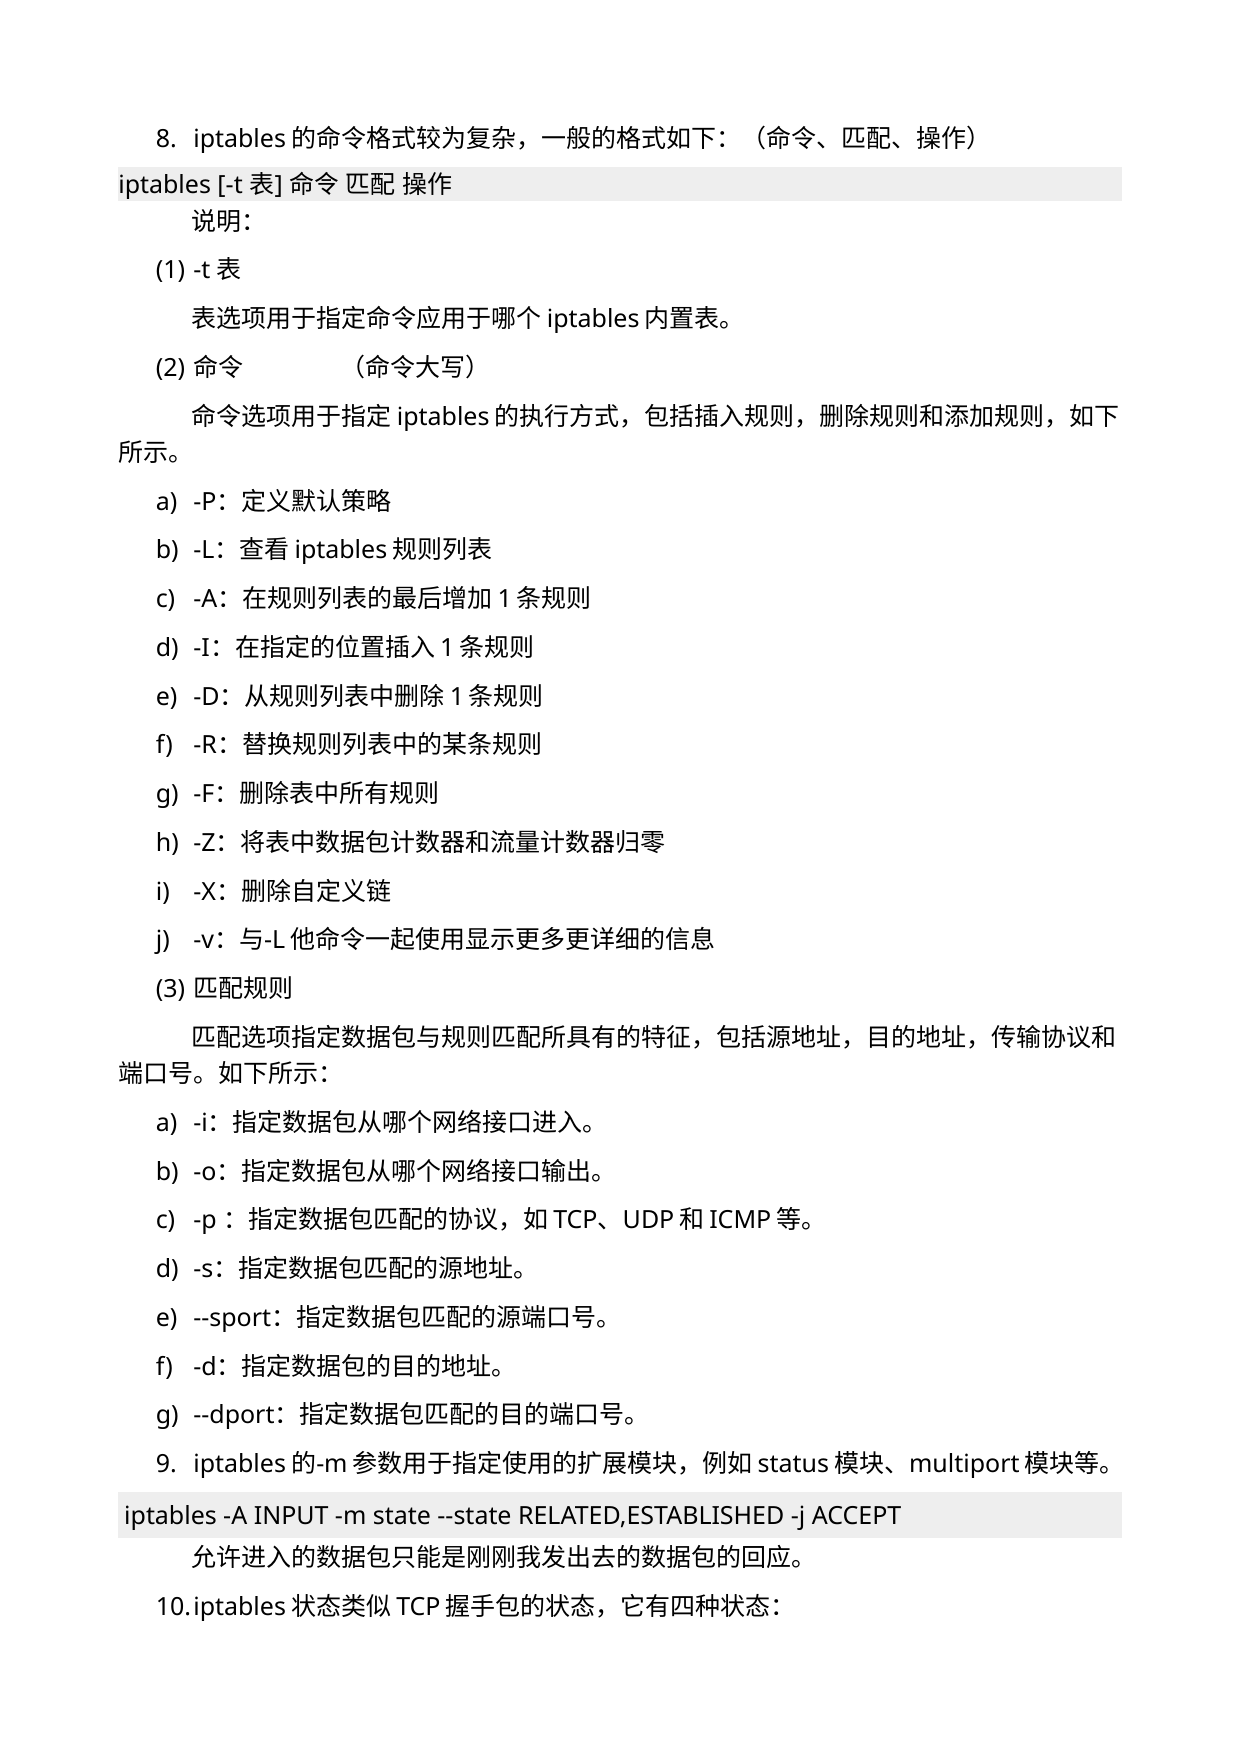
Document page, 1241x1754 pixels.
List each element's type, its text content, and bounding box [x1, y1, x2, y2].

list -s：指定数据包匹配的源地址。 [156, 1248, 1122, 1285]
list -Z：将表中数据包计数器和流量计数器归零 [156, 822, 1122, 858]
list -D：从规则列表中删除1条规则 [156, 676, 1122, 712]
text 命令选项用于指定iptables的执行方式，包括插入规则，删除规则和添加规则，如下所示。 [118, 396, 1122, 468]
text 表选项用于指定命令应用于哪个iptables内置表。 [118, 298, 1122, 335]
list --sport：指定数据包匹配的源端口号。 [156, 1297, 1122, 1333]
list 匹配规则 [156, 968, 1122, 1005]
list iptables的-m参数用于指定使用的扩展模块，例如status模块、multiport模块等。 [156, 1443, 1122, 1480]
list -A：在规则列表的最后增加1条规则 [156, 578, 1122, 615]
text 允许进入的数据包只能是刚刚我发出去的数据包的回应。 [118, 1538, 1122, 1574]
text 匹配选项指定数据包与规则匹配所具有的特征，包括源地址，目的地址，传输协议和端口号。如下所示： [118, 1017, 1122, 1090]
list -I：在指定的位置插入1条规则 [156, 627, 1122, 663]
list -d：指定数据包的目的地址。 [156, 1346, 1122, 1382]
list -o：指定数据包从哪个网络接口输出。 [156, 1151, 1122, 1187]
list 命令 （命令大写） [156, 347, 1122, 383]
list -t 表 [156, 250, 1122, 286]
list -L：查看iptables规则列表 [156, 530, 1122, 566]
list --dport：指定数据包匹配的目的端口号。 [156, 1395, 1122, 1431]
table_header iptables [-t 表] 命令 匹配 操作 [118, 167, 1122, 201]
list -F：删除表中所有规则 [156, 773, 1122, 810]
list -X：删除自定义链 [156, 871, 1122, 907]
table_header iptables -A INPUT -m state --state RELATED,ESTABLISHED -j ACCEPT [118, 1492, 1122, 1538]
list -p ：指定数据包匹配的协议，如TCP、UDP和ICMP等。 [156, 1200, 1122, 1236]
list -R：替换规则列表中的某条规则 [156, 725, 1122, 761]
list iptables的命令格式较为复杂，一般的格式如下：（命令、匹配、操作） [156, 118, 1122, 154]
list -v：与-L他命令一起使用显示更多更详细的信息 [156, 920, 1122, 956]
list iptables状态类似TCP握手包的状态，它有四种状态： [156, 1586, 1122, 1623]
list -P：定义默认策略 [156, 481, 1122, 517]
list -i：指定数据包从哪个网络接口进入。 [156, 1102, 1122, 1138]
text 说明： [118, 201, 1122, 237]
